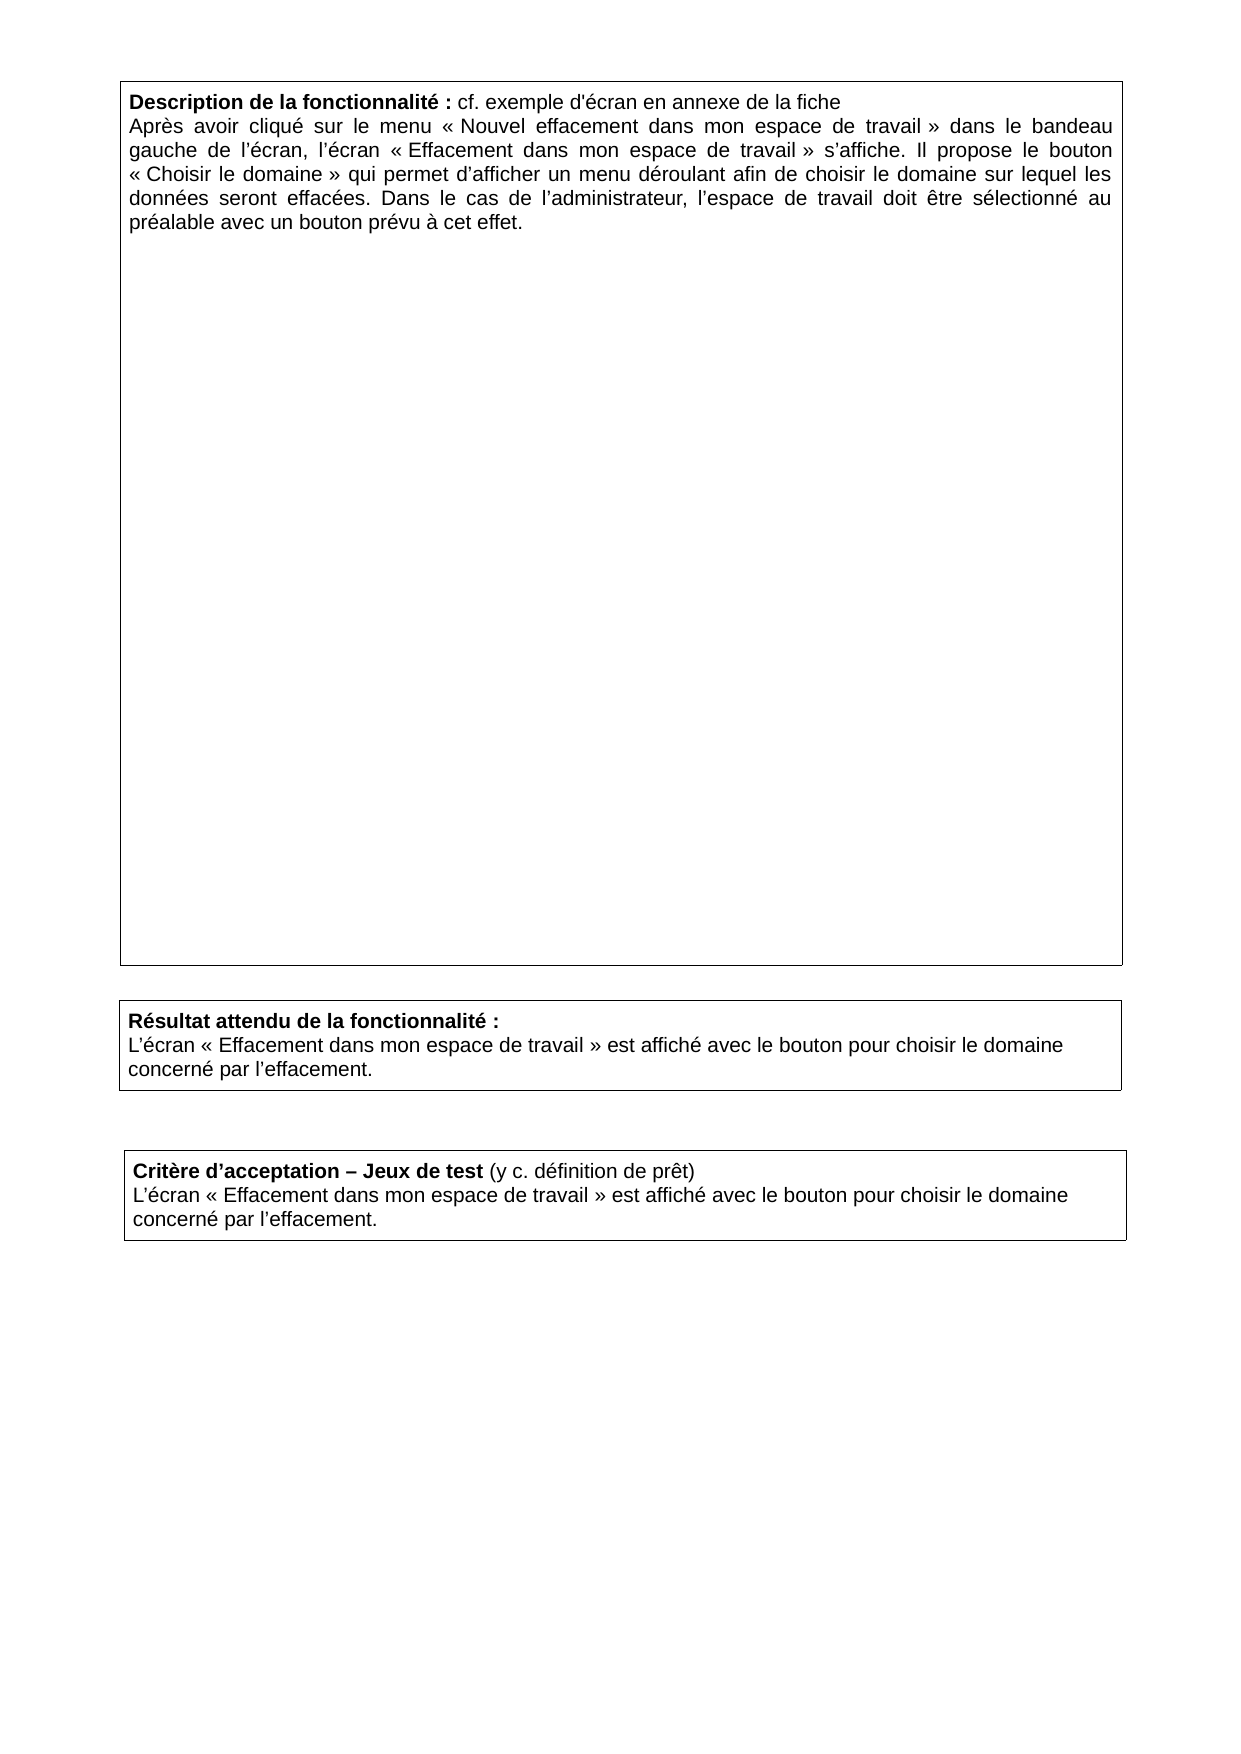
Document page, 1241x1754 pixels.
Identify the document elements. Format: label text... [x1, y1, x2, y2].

text L’écran « Effacement dans mon espace de travail » est affiché avec le bouton pour choisir le domaine concerné par l’effacement. [128, 1033, 1112, 1081]
text Après avoir cliqué sur le menu « Nouvel effacement dans mon espace de travail » dans le bandeau gauche de l’écran, l’écran « Effacement dans mon espace de travail » s’affiche. Il propose le bouton « Choisir le domaine » qui permet d’afficher un menu déroulant afin de choisir le domaine sur lequel les données seront effacées. Dans le cas de l’administrateur, l’espace de travail doit être sélectionné au préalable avec un bouton prévu à cet effet. [129, 114, 1113, 234]
text L’écran « Effacement dans mon espace de travail » est affiché avec le bouton pour choisir le domaine concerné par l’effacement. [133, 1183, 1117, 1231]
text Résultat attendu de la fonctionnalité : [128, 1009, 1112, 1033]
text Description de la fonctionnalité : cf. exemple d'écran en annexe de la fiche [129, 90, 1113, 114]
text Critère d’acceptation – Jeux de test (y c. définition de prêt) [133, 1159, 1117, 1183]
